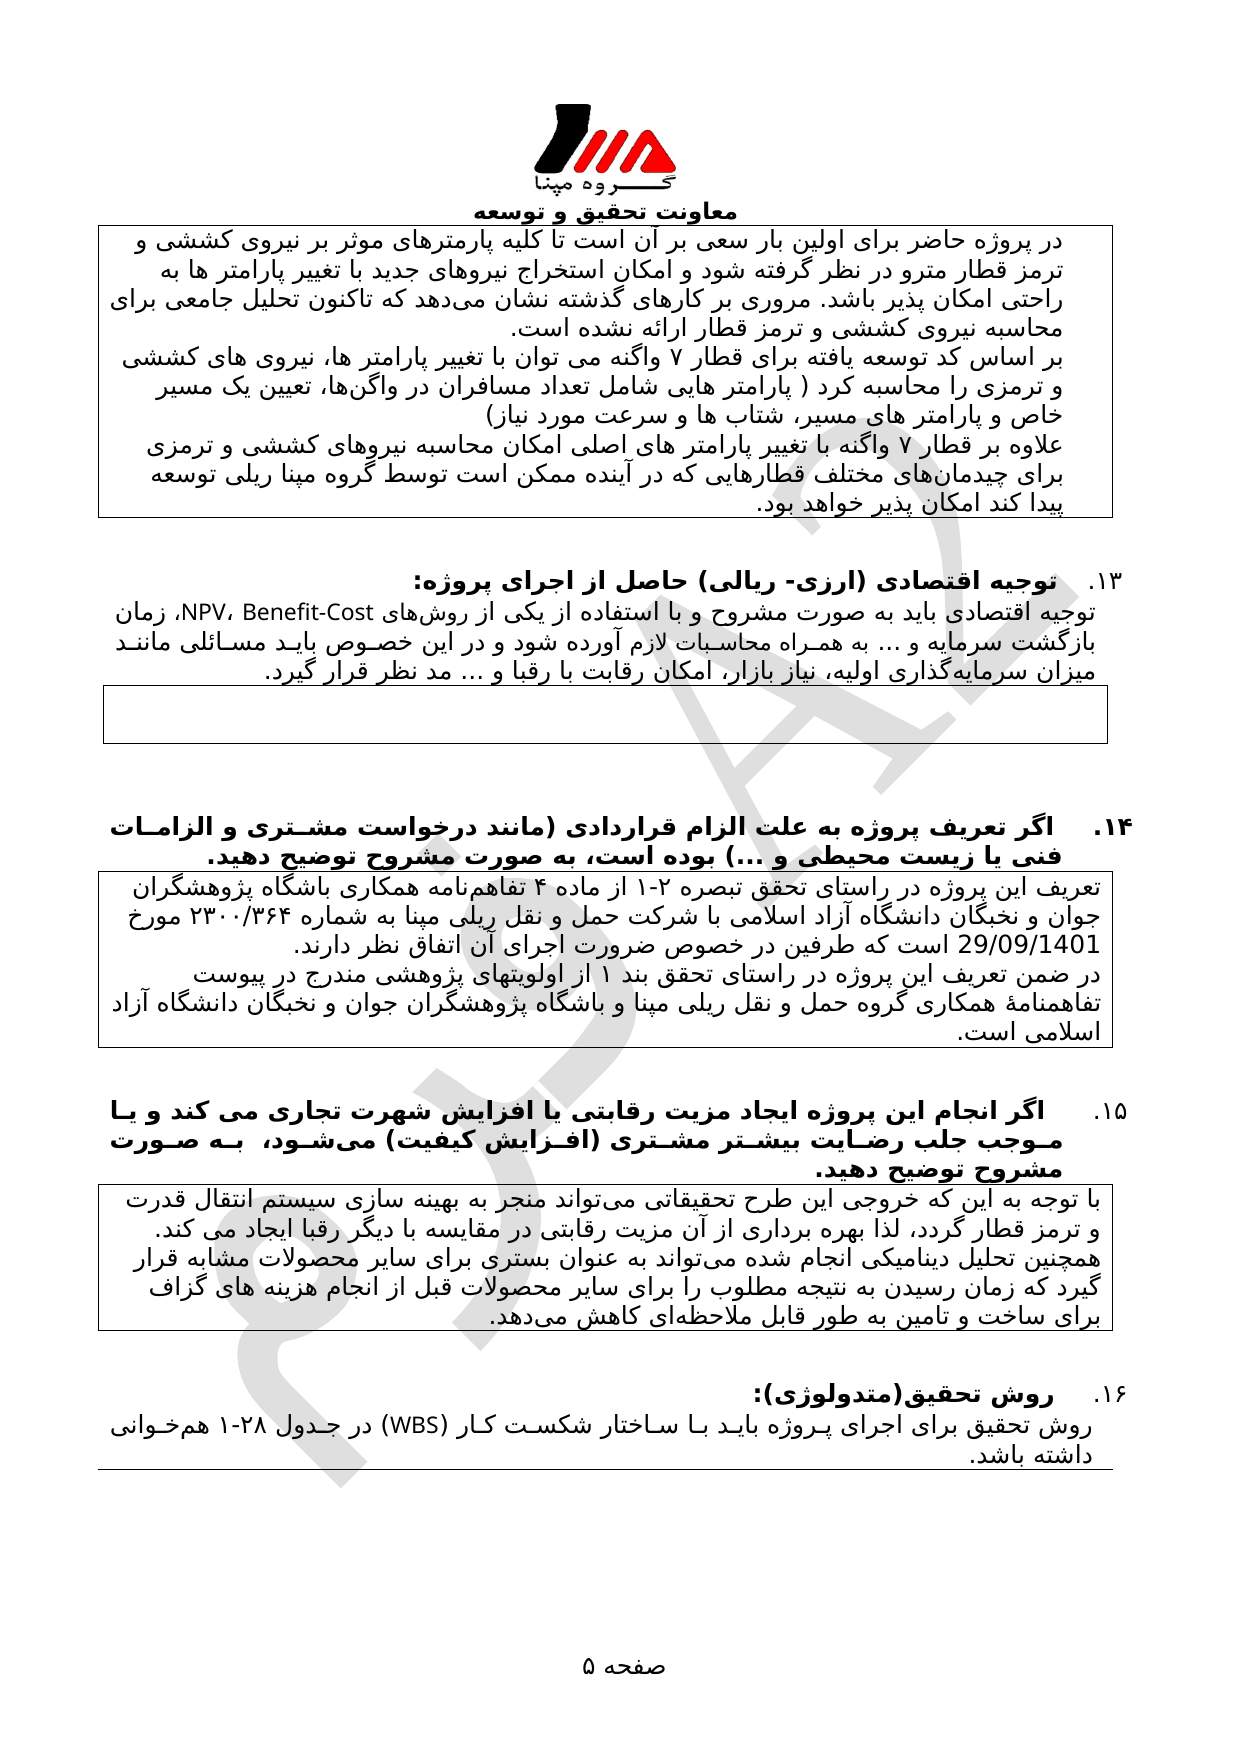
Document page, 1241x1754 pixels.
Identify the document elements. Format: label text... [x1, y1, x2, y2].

table_header روش تحقيق(متدولوژی): روش تحقیق برای اجرای پروژه باید با ساختار شکست کار (WBS) در جدول ۲۸-۱ هم‌خوانی داشته باشد. [98, 1380, 1113, 1469]
table_header اگر تعریف پروژه به علت الزام قراردادی (مانند درخواست مشتری و الزامات فنی یا زیست محیطی و ...) بوده است، به صورت مشروح توضیح دهید. [98, 813, 1113, 871]
table_cell تعریف این پروژه در راستای تحقق تبصره ۲-۱ از ماده ۴ تفاهم‌نامه همکاری باشگاه پژوهشگران جوان و نخبگان دانشگاه آزاد اسلامی با شرکت حمل و نقل ریلی مپنا به شماره ۲۳۰۰/۳۶۴ مورخ 29/09/1401 است که طرفین در خصوص ضرورت اجرای آن اتفاق نظر دارند. در ضمن تعريف اين پروژه در راستای تحقق بند ۱ از اولويتهای پژوهشی مندرج در پيوست تفاهمنامۀ همکاری گروه حمل و نقل ريلی مپنا و باشگاه پژوهشگران جوان و نخبگان دانشگاه آزاد اسلامی است. [99, 872, 1112, 1047]
table_cell با توجه به این که خروجی این طرح تحقیقاتی می‌تواند منجر به بهینه سازی سیستم انتقال قدرت و ترمز قطار گردد، لذا بهره برداری از آن مزیت رقابتی در مقایسه با دیگر رقبا ایجاد می کند. همچنین تحلیل دینامیکی انجام شده می‌تواند به عنوان بستری برای سایر محصولات مشابه قرار گیرد که زمان رسیدن به نتیجه مطلوب را برای سایر محصولات قبل از انجام هزینه های گزاف برای ساخت و تامین به طور قابل ملاحظه‌ای کاهش می‌دهد. [99, 1185, 1112, 1330]
table_cell در پروژه حاضر برای اولین بار سعی بر آن است تا کلیه پارمترهای موثر بر نیروی کششی و ترمز قطار مترو در نظر گرفته شود و امکان استخراج نیروهای جدید با تغییر پارامتر ها به راحتی امکان پذیر باشد. مروری بر کارهای گذشته نشان می‌دهد که تاکنون تحلیل جامعی برای محاسبه نیروی کششی و ترمز قطار ارائه نشده است. بر اساس کد توسعه یافته برای قطار ۷ واگنه می توان با تغییر پارامتر ها، نیروی های کششی و ترمزی را محاسبه کرد ( پارامتر هایی شامل تعداد مسافران در واگن‌ها، تعیین یک مسیر خاص و پارامتر های مسیر، شتاب ها و سرعت مورد نیاز) علاوه بر قطار ۷ واگنه با تغییر پارامتر های اصلی امکان محاسبه نیروهای کششی و ترمزی برای چیدمان‌های مختلف قطارهایی که در آینده ممکن است توسط گروه مپنا ریلی توسعه پیدا کند امکان پذیر خواهد بود. [99, 226, 1112, 517]
table_cell [98, 1331, 1113, 1346]
picture [532, 102, 678, 198]
table_header توجیه اقتصادی (ارزی- ریالی) حاصل از اجرای پروژه: توجیه اقتصادی باید به صورت مشروح و با استفاده از یکی از روش‌های NPV، Benefit-Cost، زمان بازگشت سرمایه و ... به همراه محاسبات لازم آورده شود و در این خصوص باید مسائلی مانند میزان سرمایه‌گذاری اولیه، نیاز بازار، امکان رقابت با رقبا و ... مد نظر قرار گیرد. [103, 567, 1107, 685]
table_cell [98, 518, 1113, 532]
table_cell [98, 1048, 1113, 1062]
table_header اگر انجام این پروژه ایجاد مزیت رقابتی یا افزایش شهرت تجاری می کند و یا موجب جلب رضایت بیشتر مشتری (افزایش کیفیت) می‌شود، به صورت مشروح توضیح دهید. [98, 1096, 1113, 1183]
table_cell [104, 686, 1107, 743]
